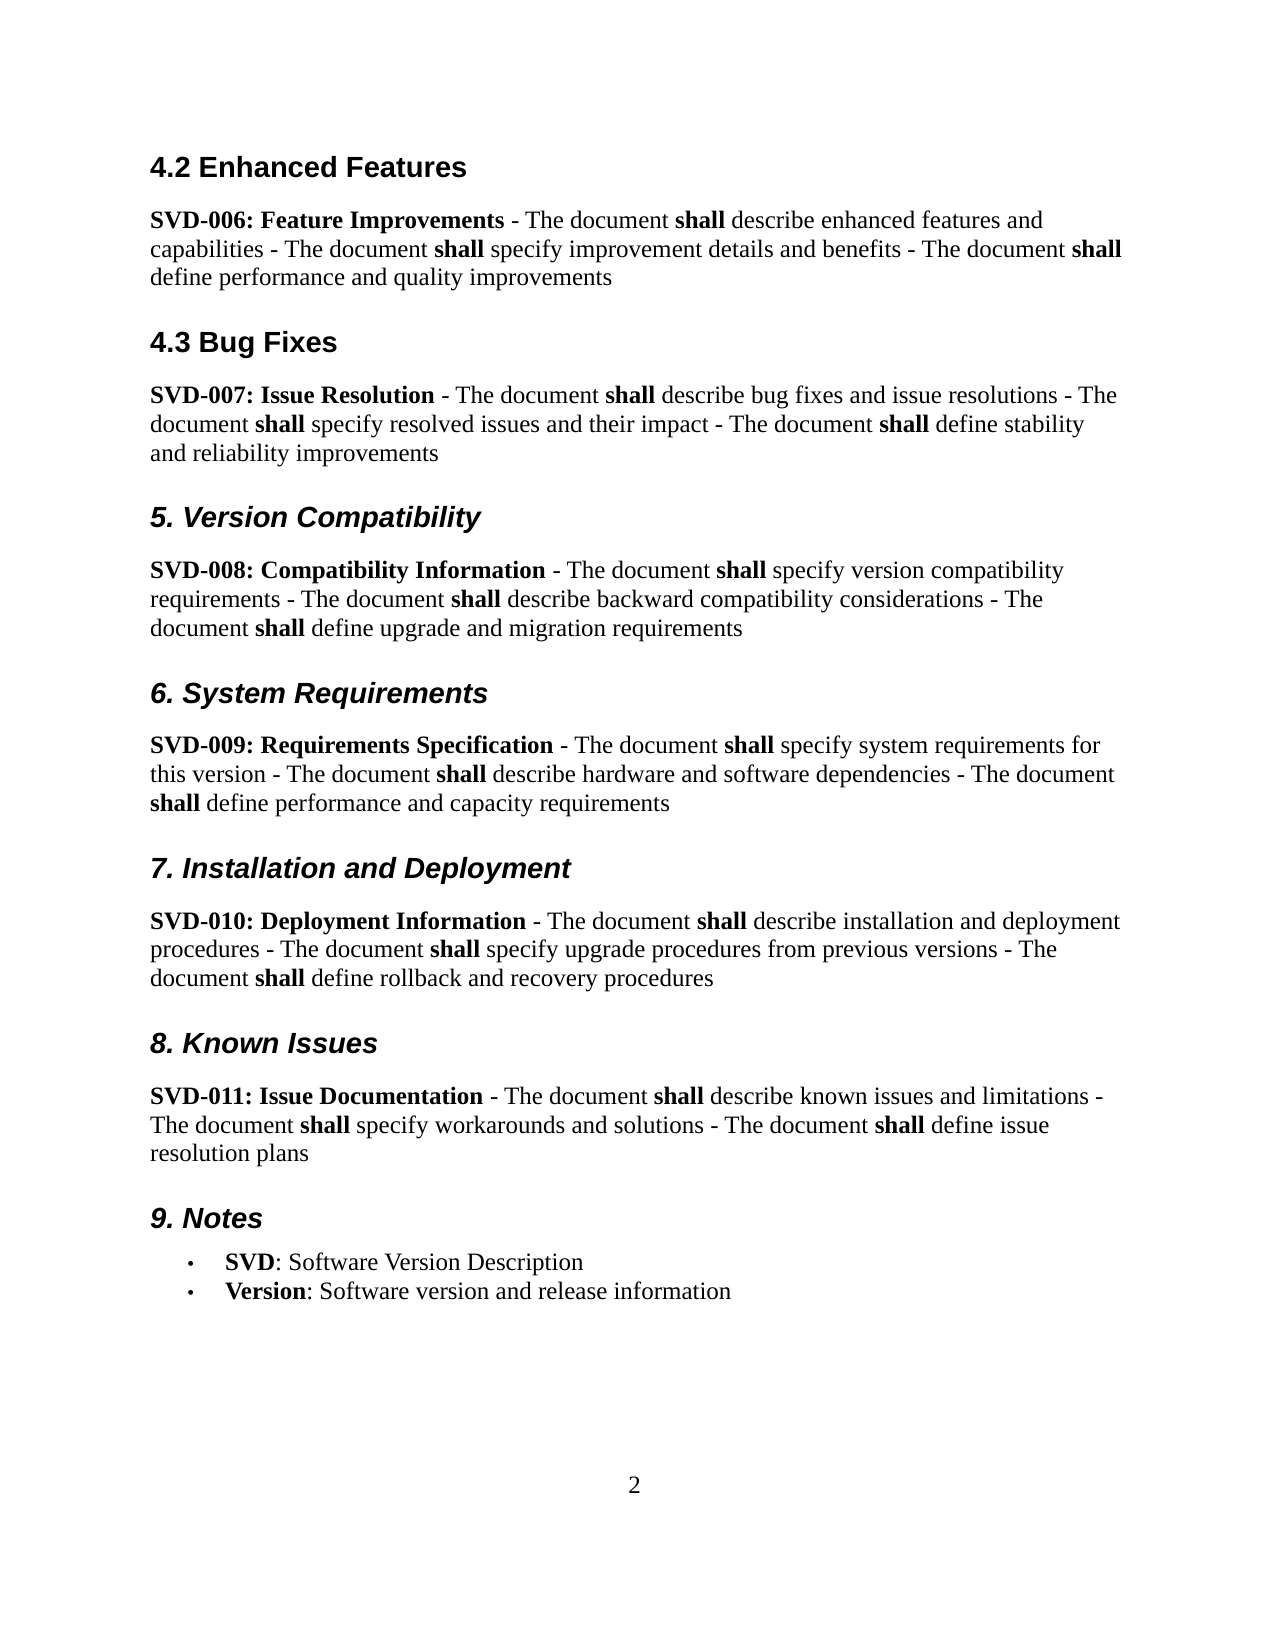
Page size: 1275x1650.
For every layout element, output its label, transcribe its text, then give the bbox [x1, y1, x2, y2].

subtitle 9. Notes [150, 1201, 1125, 1235]
text SVD-009: Requirements Specification - The document shall specify system requirements for this version - The document shall describe hardware and software dependencies - The document shall define performance and capacity requirements [150, 731, 1125, 817]
text SVD-007: Issue Resolution - The document shall describe bug fixes and issue resolutions - The document shall specify resolved issues and their impact - The document shall define stability and reliability improvements [150, 380, 1125, 466]
list Version: Software version and release information [187, 1276, 1125, 1305]
subtitle 5. Version Compatibility [150, 500, 1125, 534]
text SVD-010: Deployment Information - The document shall describe installation and deployment procedures - The document shall specify upgrade procedures from previous versions - The document shall define rollback and recovery procedures [150, 906, 1125, 992]
subtitle 4.2 Enhanced Features [150, 150, 1125, 183]
subtitle 8. Known Issues [150, 1026, 1125, 1059]
text SVD-008: Compatibility Information - The document shall specify version compatibility requirements - The document shall describe backward compatibility considerations - The document shall define upgrade and migration requirements [150, 555, 1125, 642]
subtitle 7. Installation and Deployment [150, 851, 1125, 884]
text SVD-011: Issue Documentation - The document shall describe known issues and limitations - The document shall specify workarounds and solutions - The document shall define issue resolution plans [150, 1081, 1125, 1167]
list SVD: Software Version Description [187, 1247, 1125, 1276]
text SVD-006: Feature Improvements - The document shall describe enhanced features and capabilities - The document shall specify improvement details and benefits - The document shall define performance and quality improvements [150, 205, 1125, 291]
subtitle 6. System Requirements [150, 676, 1125, 709]
subtitle 4.3 Bug Fixes [150, 325, 1125, 359]
